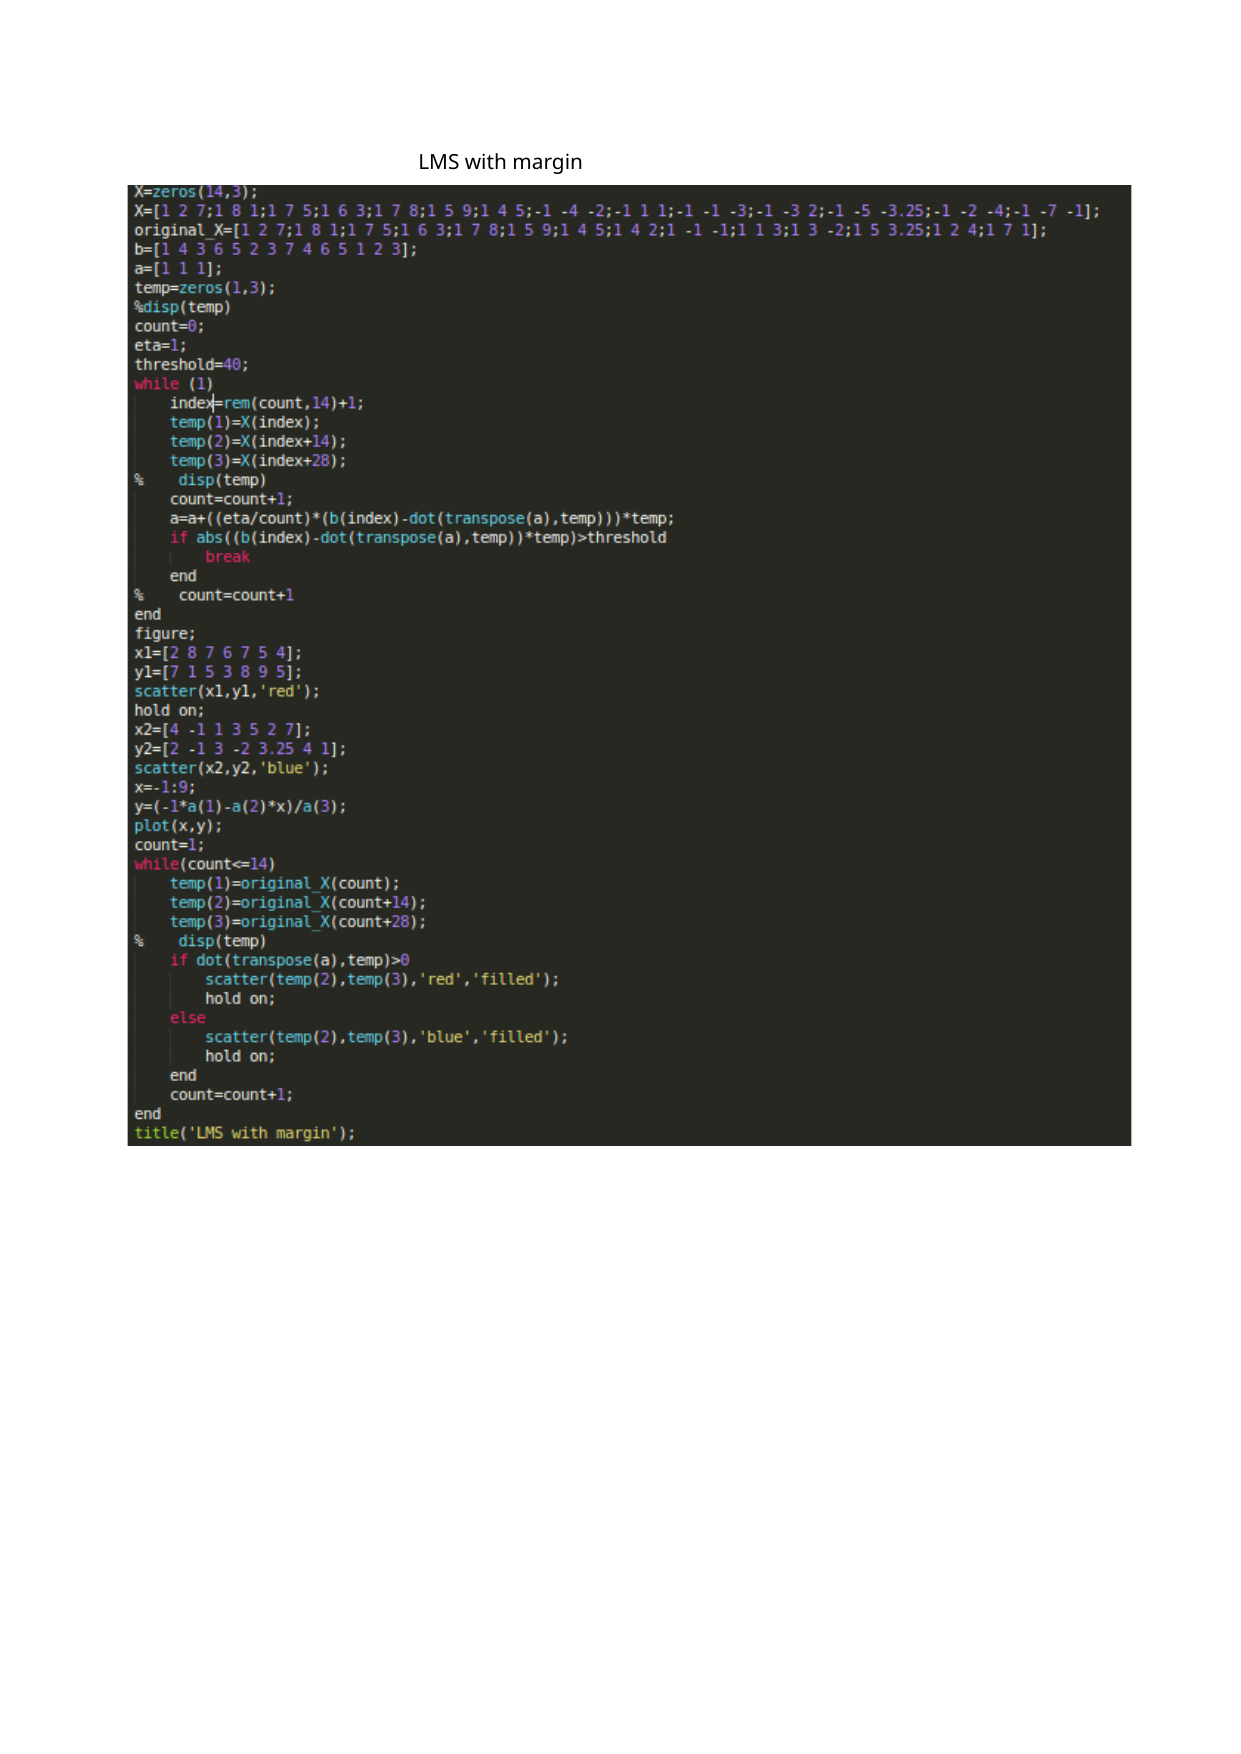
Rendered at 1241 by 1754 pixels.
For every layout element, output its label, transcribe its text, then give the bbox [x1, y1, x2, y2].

picture [127, 185, 1132, 1146]
text LMS with margin [118, 147, 1122, 175]
